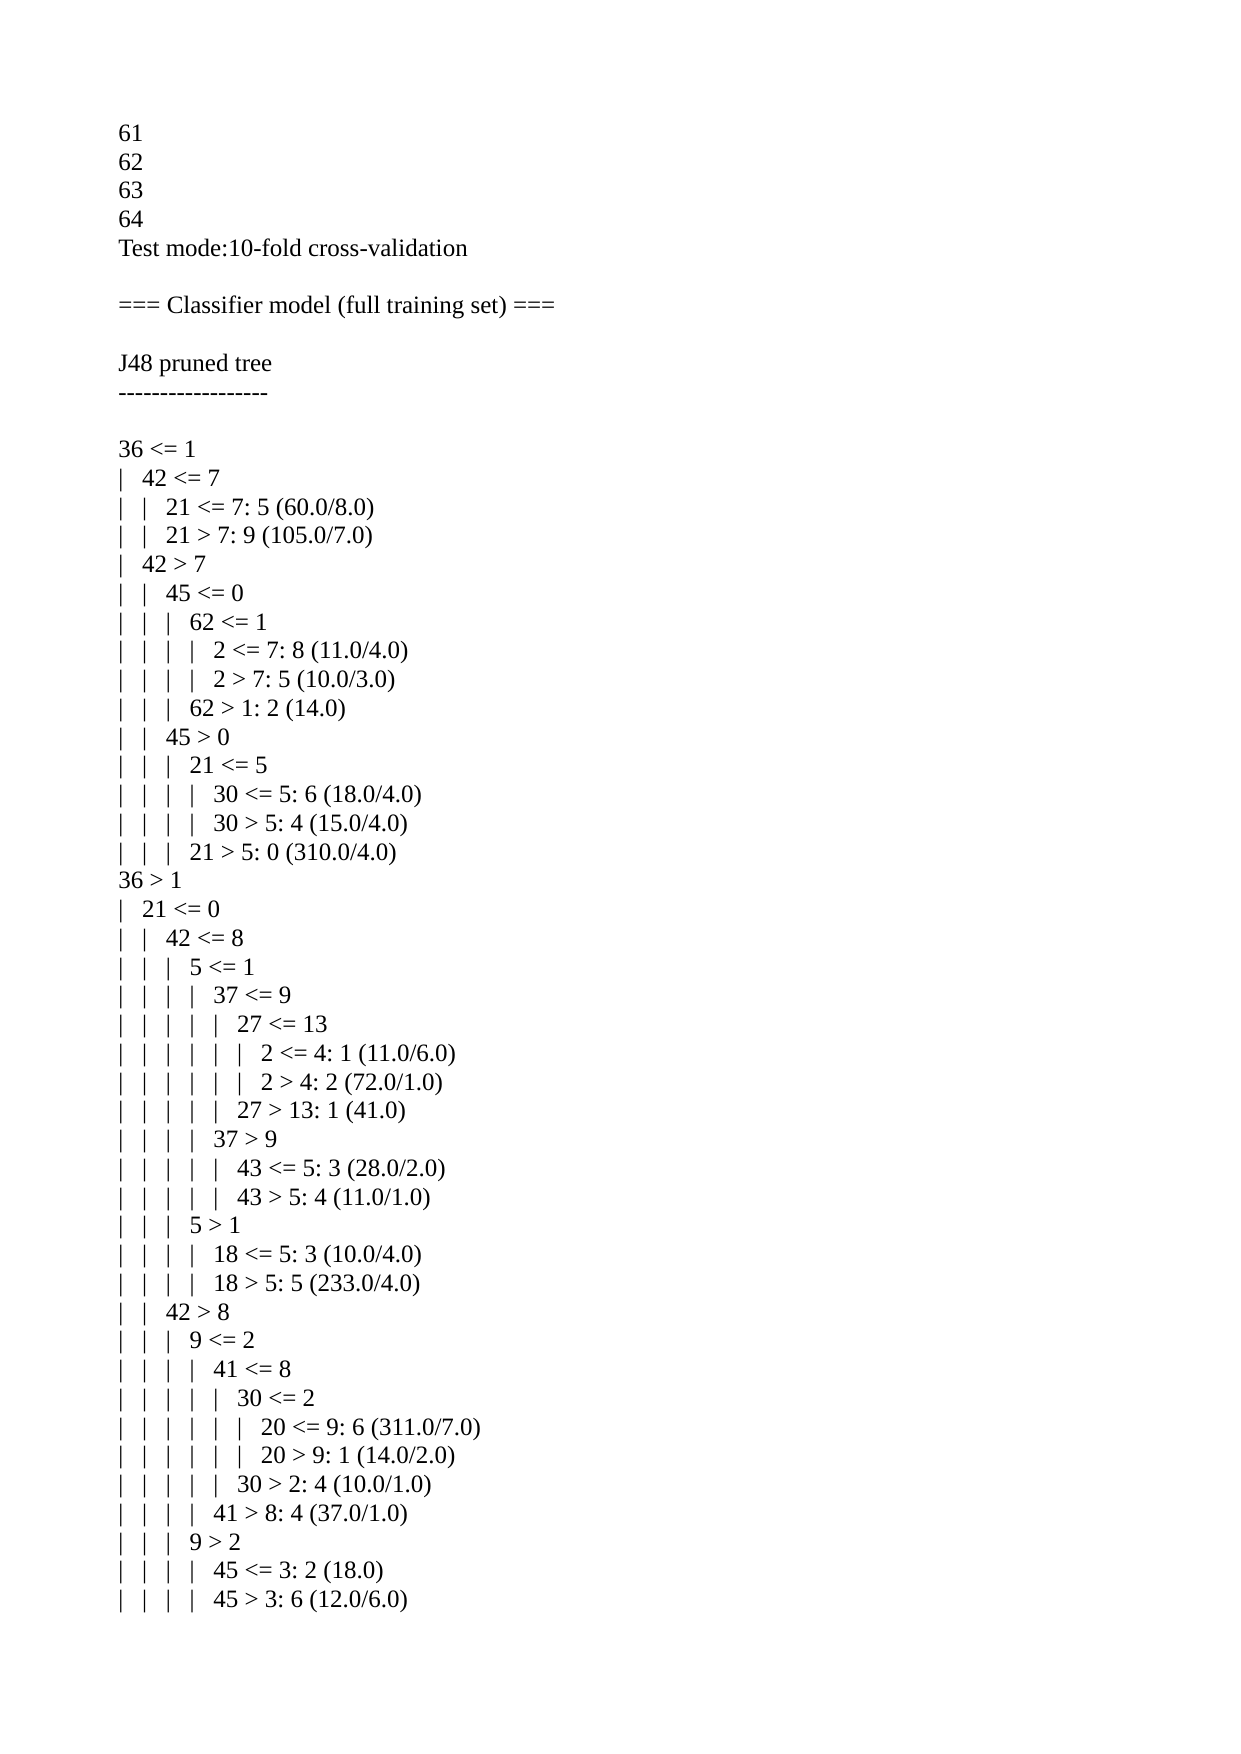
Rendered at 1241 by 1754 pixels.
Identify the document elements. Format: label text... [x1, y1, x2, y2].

text | | 45 > 0 [118, 722, 1122, 751]
text | | 45 <= 0 [118, 578, 1122, 607]
text | | | | 45 <= 3: 2 (18.0) [118, 1556, 1122, 1584]
text | | | | 45 > 3: 6 (12.0/6.0) [118, 1584, 1122, 1613]
text | | | | 41 > 8: 4 (37.0/1.0) [118, 1498, 1122, 1527]
text | | | | | 30 > 2: 4 (10.0/1.0) [118, 1469, 1122, 1498]
text | | | | 37 > 9 [118, 1124, 1122, 1153]
text | | | | | 43 <= 5: 3 (28.0/2.0) [118, 1153, 1122, 1182]
text | | | | | 27 <= 13 [118, 1009, 1122, 1038]
text | | 21 > 7: 9 (105.0/7.0) [118, 521, 1122, 549]
text | | 42 > 8 [118, 1297, 1122, 1326]
text 36 > 1 [118, 866, 1122, 894]
text | | 21 <= 7: 5 (60.0/8.0) [118, 492, 1122, 521]
text | | | 21 <= 5 [118, 751, 1122, 779]
text | | | 5 > 1 [118, 1211, 1122, 1239]
text | | | | 41 <= 8 [118, 1354, 1122, 1383]
text | | | | | | 20 <= 9: 6 (311.0/7.0) [118, 1412, 1122, 1441]
text Test mode:10-fold cross-validation [118, 233, 1122, 262]
text | | | | | | 2 <= 4: 1 (11.0/6.0) [118, 1038, 1122, 1067]
text 64 [118, 204, 1122, 233]
text | | | 9 > 2 [118, 1527, 1122, 1556]
text | | 42 <= 8 [118, 923, 1122, 952]
text ------------------ [118, 377, 1122, 406]
text | | | | | 27 > 13: 1 (41.0) [118, 1096, 1122, 1124]
text 63 [118, 176, 1122, 204]
text | | | 9 <= 2 [118, 1326, 1122, 1354]
text | | | | 37 <= 9 [118, 981, 1122, 1009]
text === Classifier model (full training set) === [118, 291, 1122, 319]
text | | | 5 <= 1 [118, 952, 1122, 981]
text | | | | | 30 <= 2 [118, 1383, 1122, 1412]
text | | | 21 > 5: 0 (310.0/4.0) [118, 837, 1122, 866]
text | | | | 30 <= 5: 6 (18.0/4.0) [118, 779, 1122, 808]
text | | | | 18 > 5: 5 (233.0/4.0) [118, 1268, 1122, 1297]
text | | | | | | 2 > 4: 2 (72.0/1.0) [118, 1067, 1122, 1096]
text | | | 62 <= 1 [118, 607, 1122, 636]
text | | | | 2 > 7: 5 (10.0/3.0) [118, 664, 1122, 693]
text 62 [118, 147, 1122, 176]
text 61 [118, 118, 1122, 147]
text | | | | | | 20 > 9: 1 (14.0/2.0) [118, 1441, 1122, 1469]
text J48 pruned tree [118, 348, 1122, 377]
text | | | | 18 <= 5: 3 (10.0/4.0) [118, 1239, 1122, 1268]
text | 21 <= 0 [118, 894, 1122, 923]
text 36 <= 1 [118, 434, 1122, 463]
text | | | | | 43 > 5: 4 (11.0/1.0) [118, 1182, 1122, 1211]
text | | | | 30 > 5: 4 (15.0/4.0) [118, 808, 1122, 837]
text | 42 > 7 [118, 549, 1122, 578]
text | | | | 2 <= 7: 8 (11.0/4.0) [118, 636, 1122, 664]
text | | | 62 > 1: 2 (14.0) [118, 693, 1122, 722]
text | 42 <= 7 [118, 463, 1122, 492]
